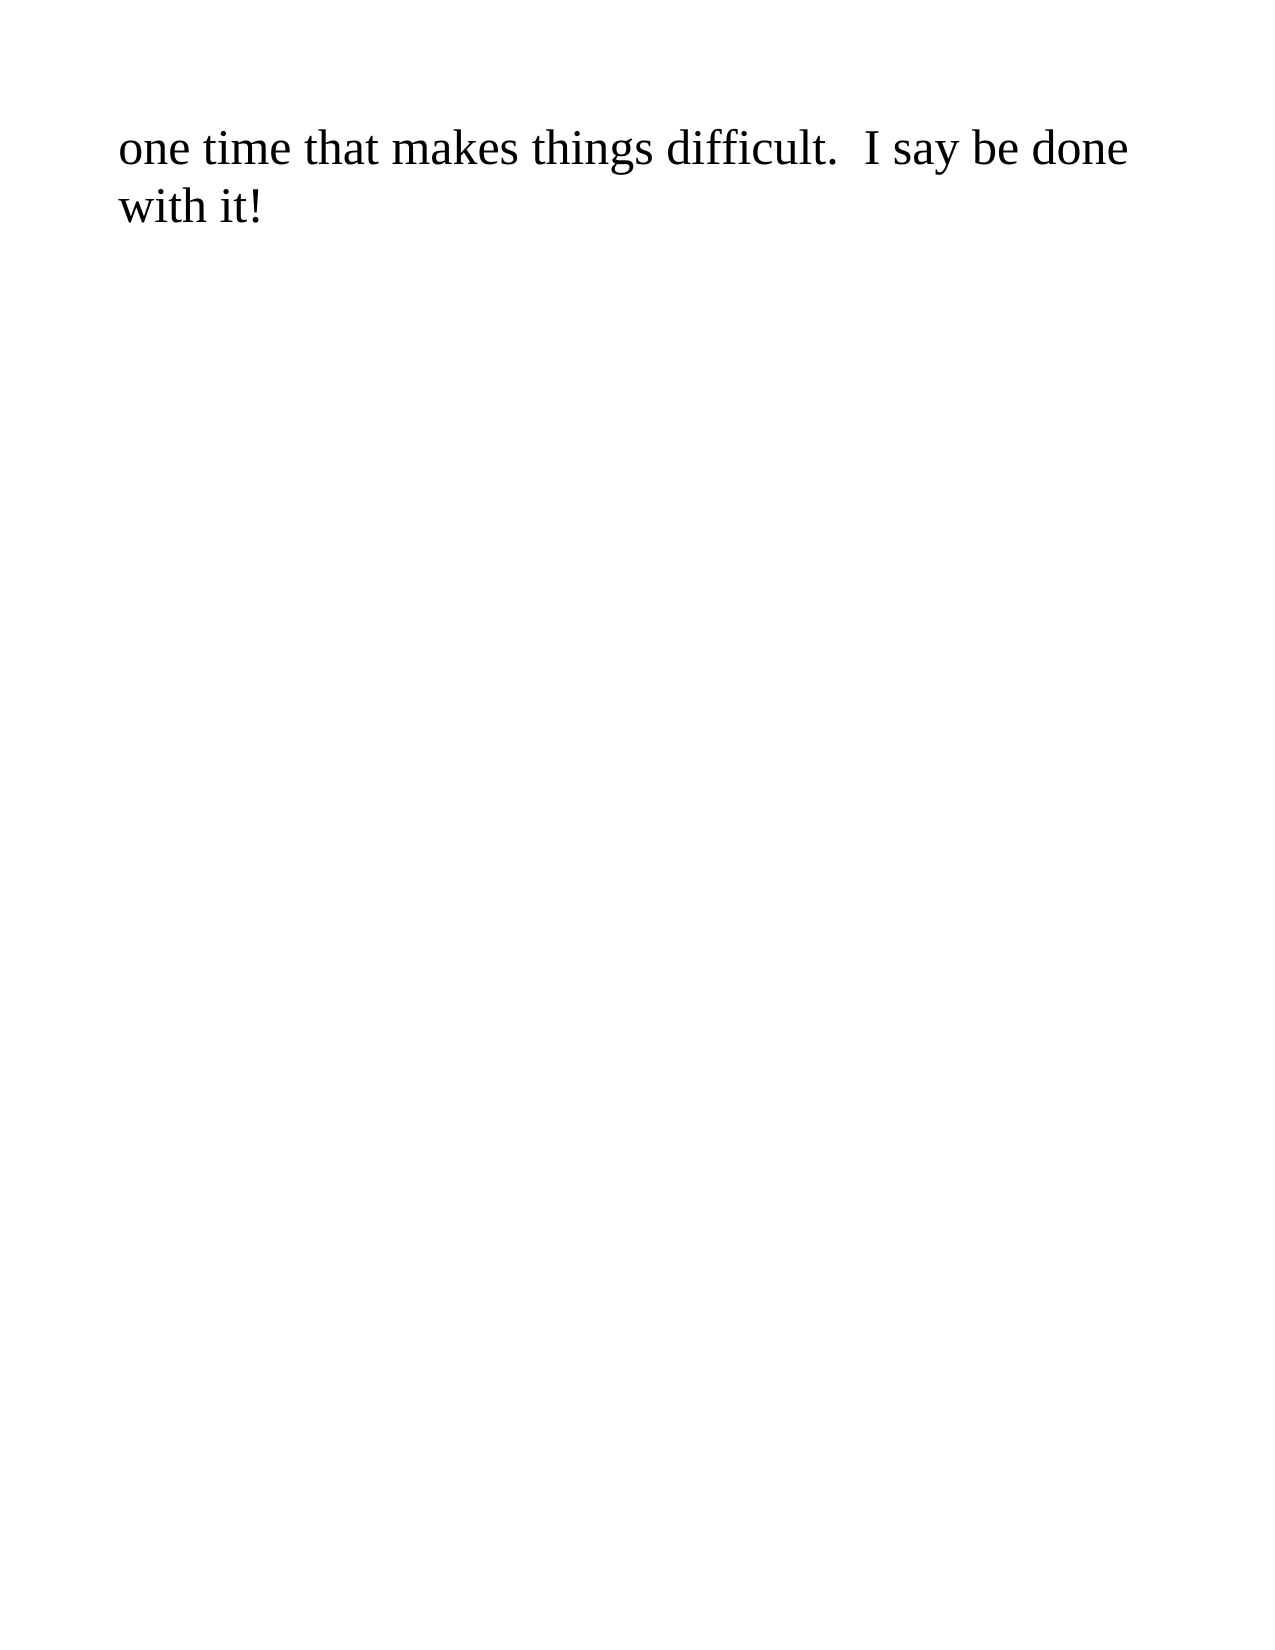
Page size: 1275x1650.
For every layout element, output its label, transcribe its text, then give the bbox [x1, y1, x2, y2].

text one time that makes things difficult. I say be done with it! [118, 118, 1157, 233]
